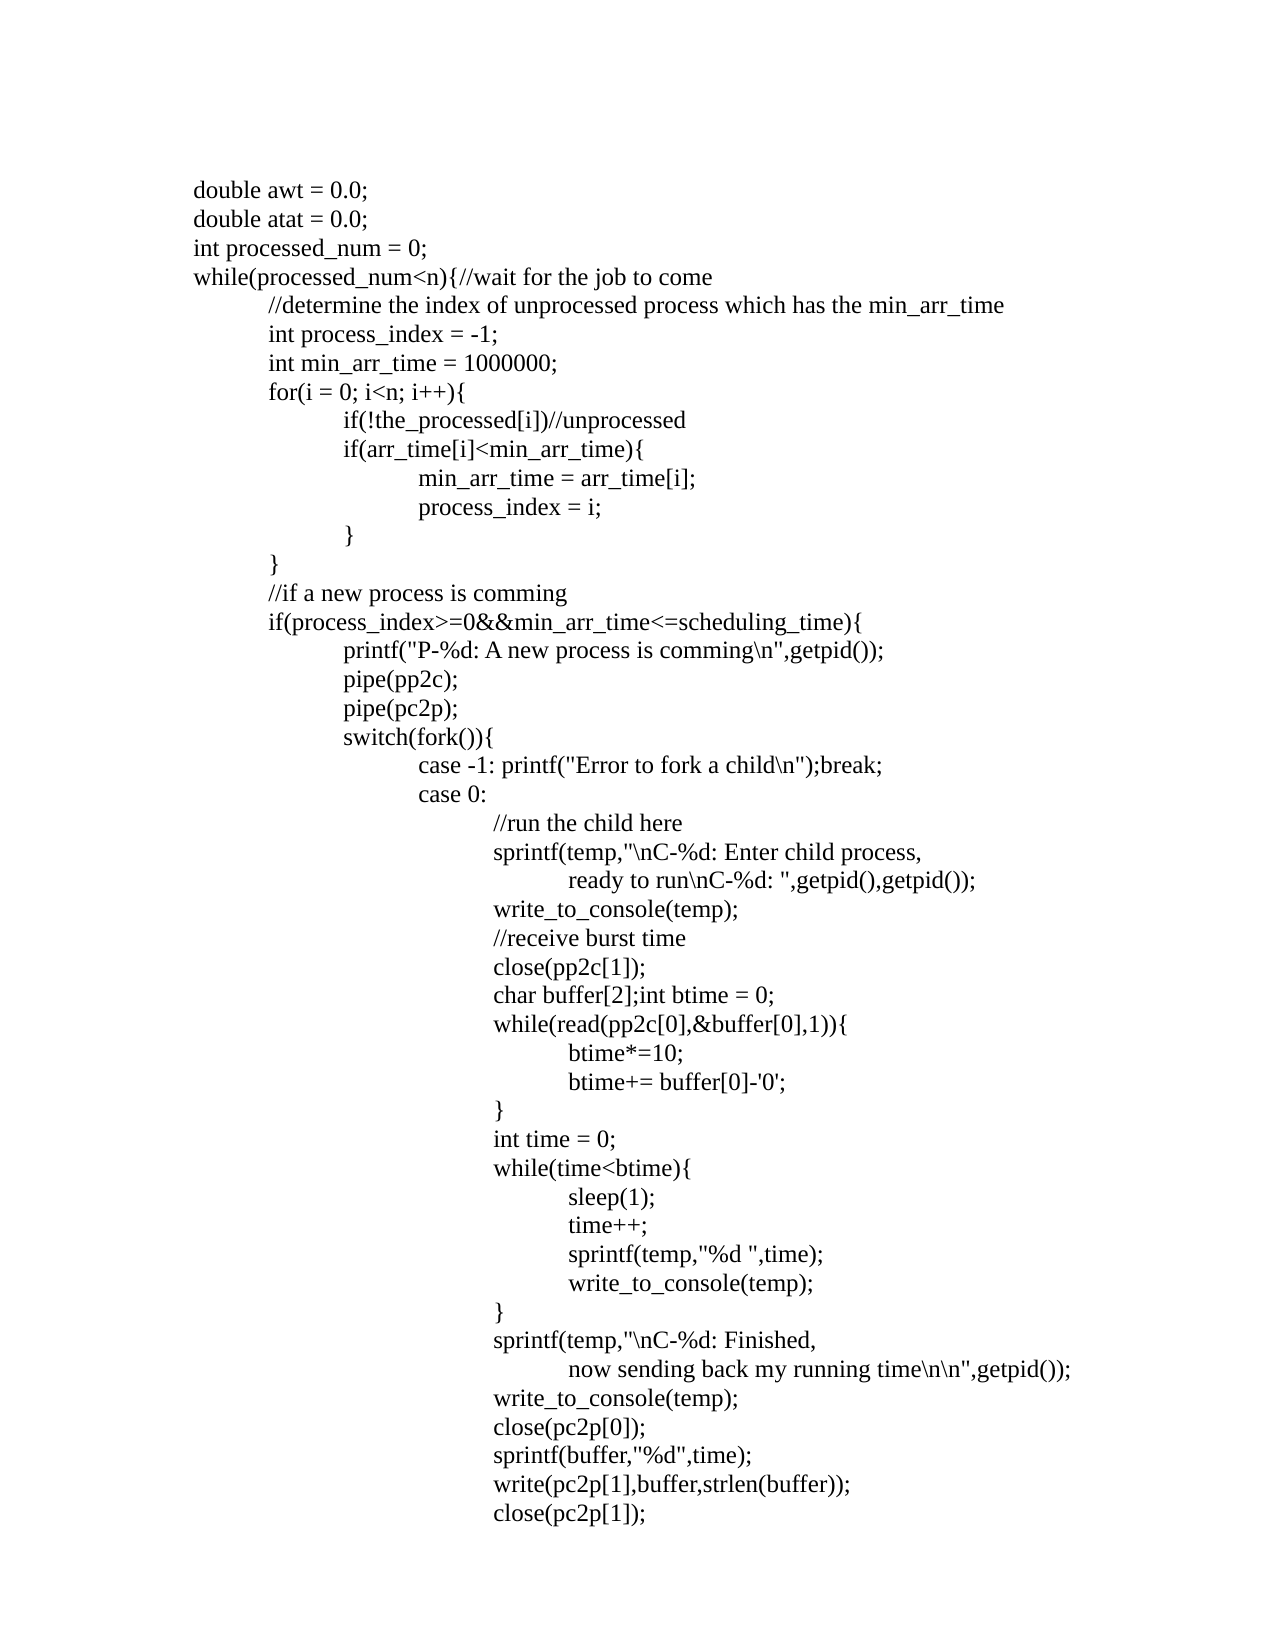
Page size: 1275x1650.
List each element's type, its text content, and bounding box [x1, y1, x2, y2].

text int time = 0; [118, 1124, 1157, 1153]
text min_arr_time = arr_time[i]; [118, 463, 1157, 492]
text for(i = 0; i<n; i++){ [118, 377, 1157, 406]
text sprintf(temp,"%d ",time); [118, 1239, 1157, 1268]
text if(process_index>=0&&min_arr_time<=scheduling_time){ [118, 607, 1157, 636]
text sprintf(temp,"\nC-%d: Finished, [118, 1326, 1157, 1354]
text pipe(pc2p); [118, 693, 1157, 722]
text sprintf(buffer,"%d",time); [118, 1441, 1157, 1469]
text //determine the index of unprocessed process which has the min_arr_time [118, 291, 1157, 319]
text switch(fork()){ [118, 722, 1157, 751]
text //if a new process is comming [118, 578, 1157, 607]
text if(arr_time[i]<min_arr_time){ [118, 434, 1157, 463]
text sleep(1); [118, 1182, 1157, 1211]
text time++; [118, 1211, 1157, 1239]
text int min_arr_time = 1000000; [118, 348, 1157, 377]
text //run the child here [118, 808, 1157, 837]
text //receive burst time [118, 923, 1157, 952]
text write_to_console(temp); [118, 1383, 1157, 1412]
text } [118, 1297, 1157, 1326]
text close(pc2p[0]); [118, 1412, 1157, 1441]
text case -1: printf("Error to fork a child\n");break; [118, 751, 1157, 779]
text write(pc2p[1],buffer,strlen(buffer)); [118, 1469, 1157, 1498]
text while(read(pp2c[0],&buffer[0],1)){ [118, 1009, 1157, 1038]
text } [118, 1096, 1157, 1124]
text write_to_console(temp); [118, 894, 1157, 923]
text if(!the_processed[i])//unprocessed [118, 406, 1157, 434]
text pipe(pp2c); [118, 664, 1157, 693]
text while(processed_num<n){//wait for the job to come [118, 262, 1157, 291]
text btime+= buffer[0]-'0'; [118, 1067, 1157, 1096]
text int processed_num = 0; [118, 233, 1157, 262]
text close(pc2p[1]); [118, 1498, 1157, 1527]
text now sending back my running time\n\n",getpid()); [118, 1354, 1157, 1383]
text btime*=10; [118, 1038, 1157, 1067]
text char buffer[2];int btime = 0; [118, 981, 1157, 1009]
text double atat = 0.0; [118, 204, 1157, 233]
text sprintf(temp,"\nC-%d: Enter child process, [118, 837, 1157, 866]
text close(pp2c[1]); [118, 952, 1157, 981]
text case 0: [118, 779, 1157, 808]
text double awt = 0.0; [118, 176, 1157, 204]
text } [118, 521, 1157, 549]
text process_index = i; [118, 492, 1157, 521]
text printf("P-%d: A new process is comming\n",getpid()); [118, 636, 1157, 664]
text while(time<btime){ [118, 1153, 1157, 1182]
text } [118, 549, 1157, 578]
text write_to_console(temp); [118, 1268, 1157, 1297]
text ready to run\nC-%d: ",getpid(),getpid()); [118, 866, 1157, 894]
text int process_index = -1; [118, 319, 1157, 348]
